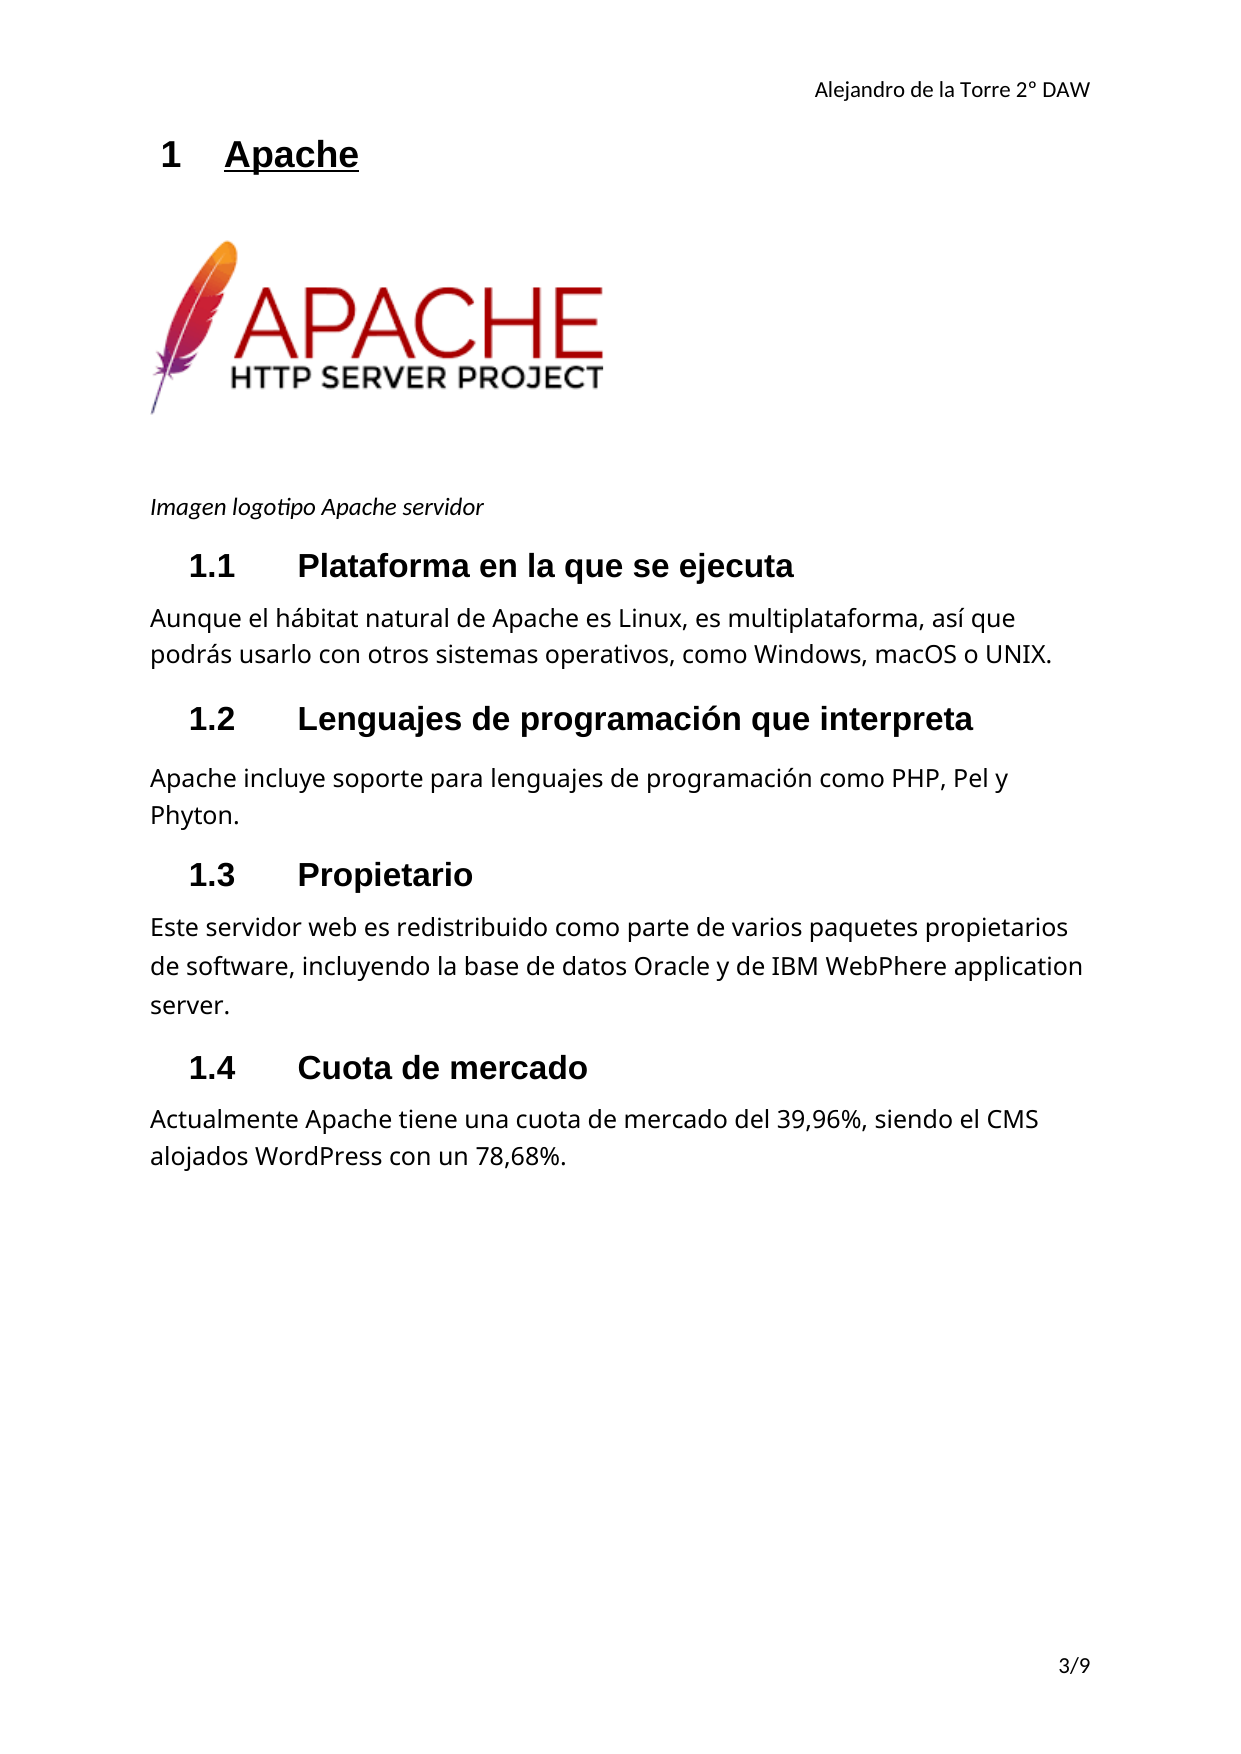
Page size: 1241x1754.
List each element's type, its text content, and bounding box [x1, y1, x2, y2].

text Imagen logotipo Apache servidor [150, 476, 603, 521]
subtitle Apache incluye soporte para lenguajes de programación como PHP, Pel y Phyton. [150, 761, 1090, 832]
list Aunque el hábitat natural de Apache es Linux, es multiplataforma, así que podrás usarlo con otros sistemas operativos, como Windows, macOS o UNIX. [150, 600, 1090, 671]
text Actualmente Apache tiene una cuota de mercado del 39,96%, siendo el CMS alojados WordPress con un 78,68%. [150, 1102, 1090, 1173]
subtitle Apache [150, 132, 1090, 176]
picture [150, 204, 604, 476]
subtitle Plataforma en la que se ejecuta [179, 546, 1090, 585]
subtitle Lenguajes de programación que interpreta [179, 699, 1090, 737]
text Este servidor web es redistribuido como parte de varios paquetes propietarios de software, incluyendo la base de datos Oracle y de IBM WebPhere application server. [150, 909, 1090, 1022]
subtitle Propietario [179, 856, 1090, 894]
subtitle Cuota de mercado [179, 1048, 1090, 1086]
